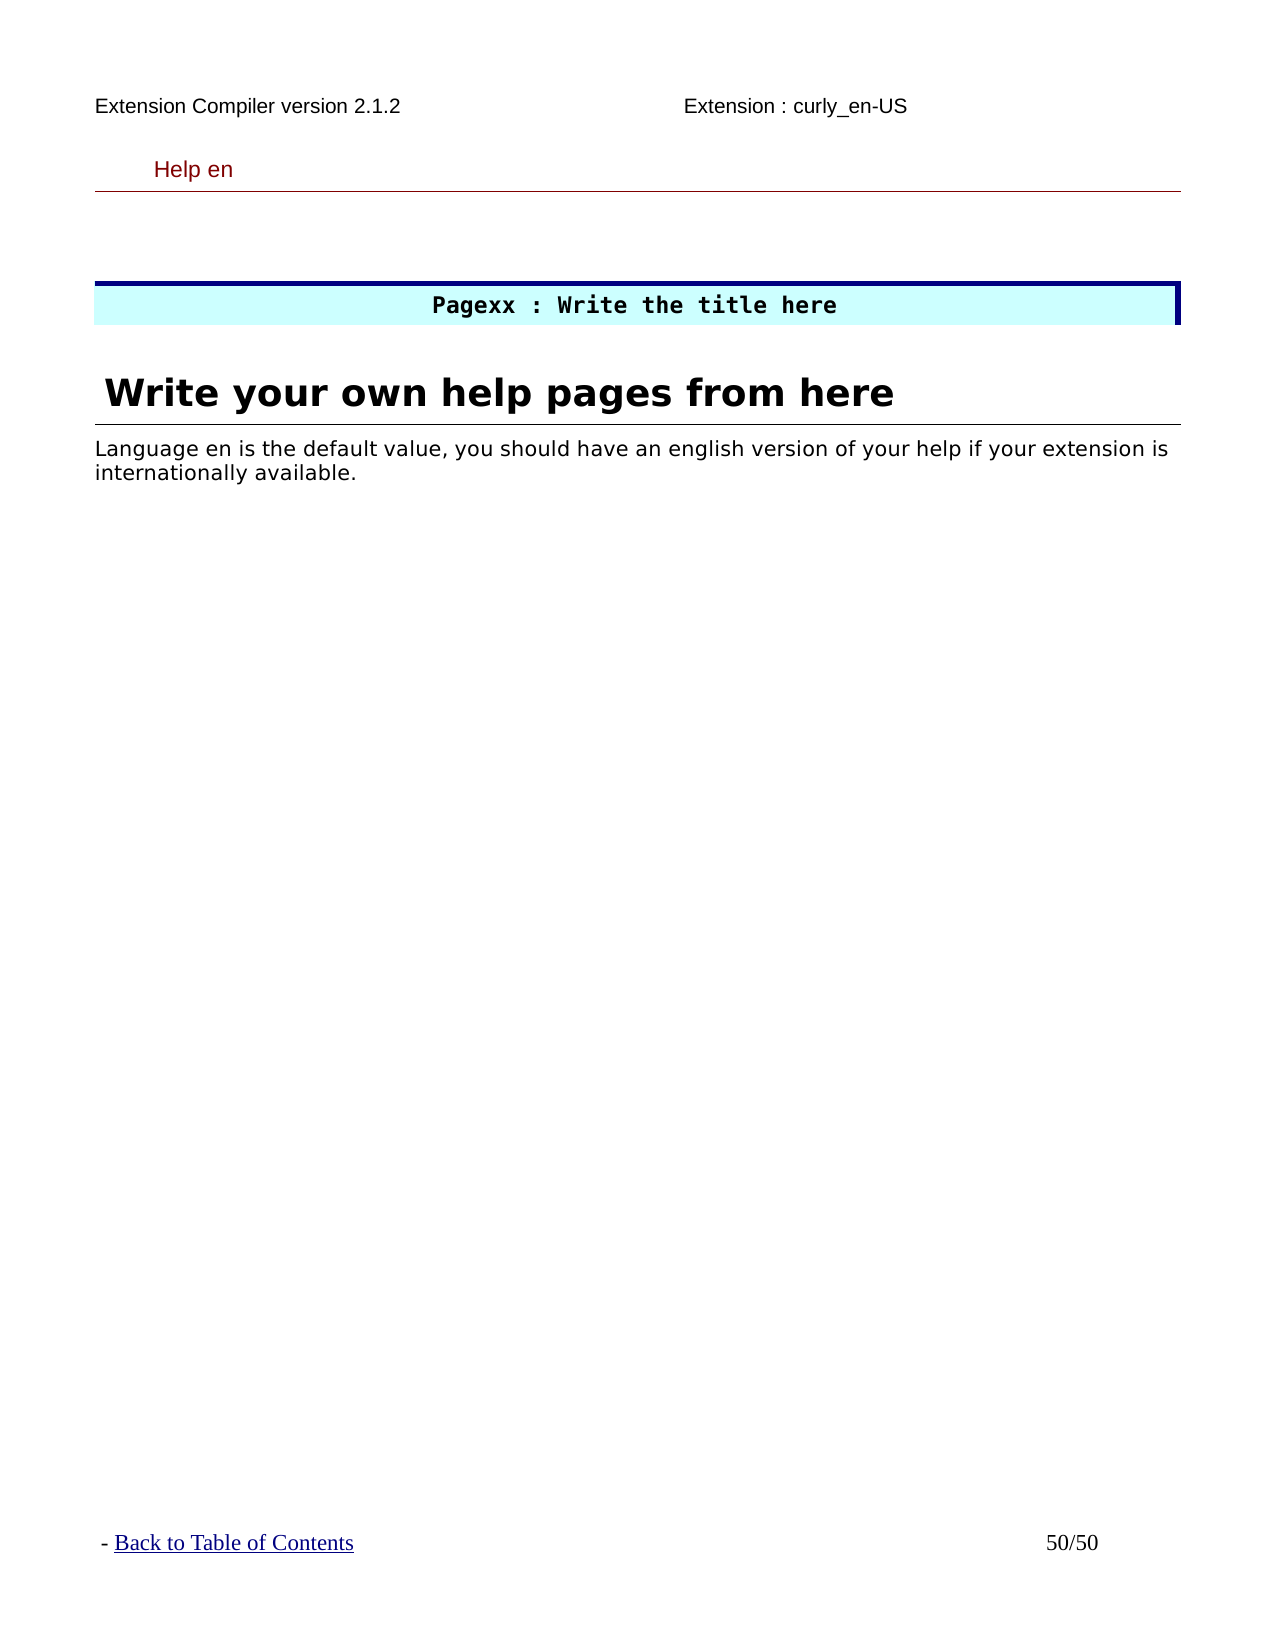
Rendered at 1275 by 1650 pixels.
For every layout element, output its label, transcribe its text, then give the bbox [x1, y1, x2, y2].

text Write your own help pages from here [94, 361, 1181, 424]
text Language en is the default value, you should have an english version of your help if your extension is internationally available. [94, 437, 1181, 486]
text Help en [94, 147, 1181, 192]
text Pagexx : Write the title here [94, 282, 1175, 325]
